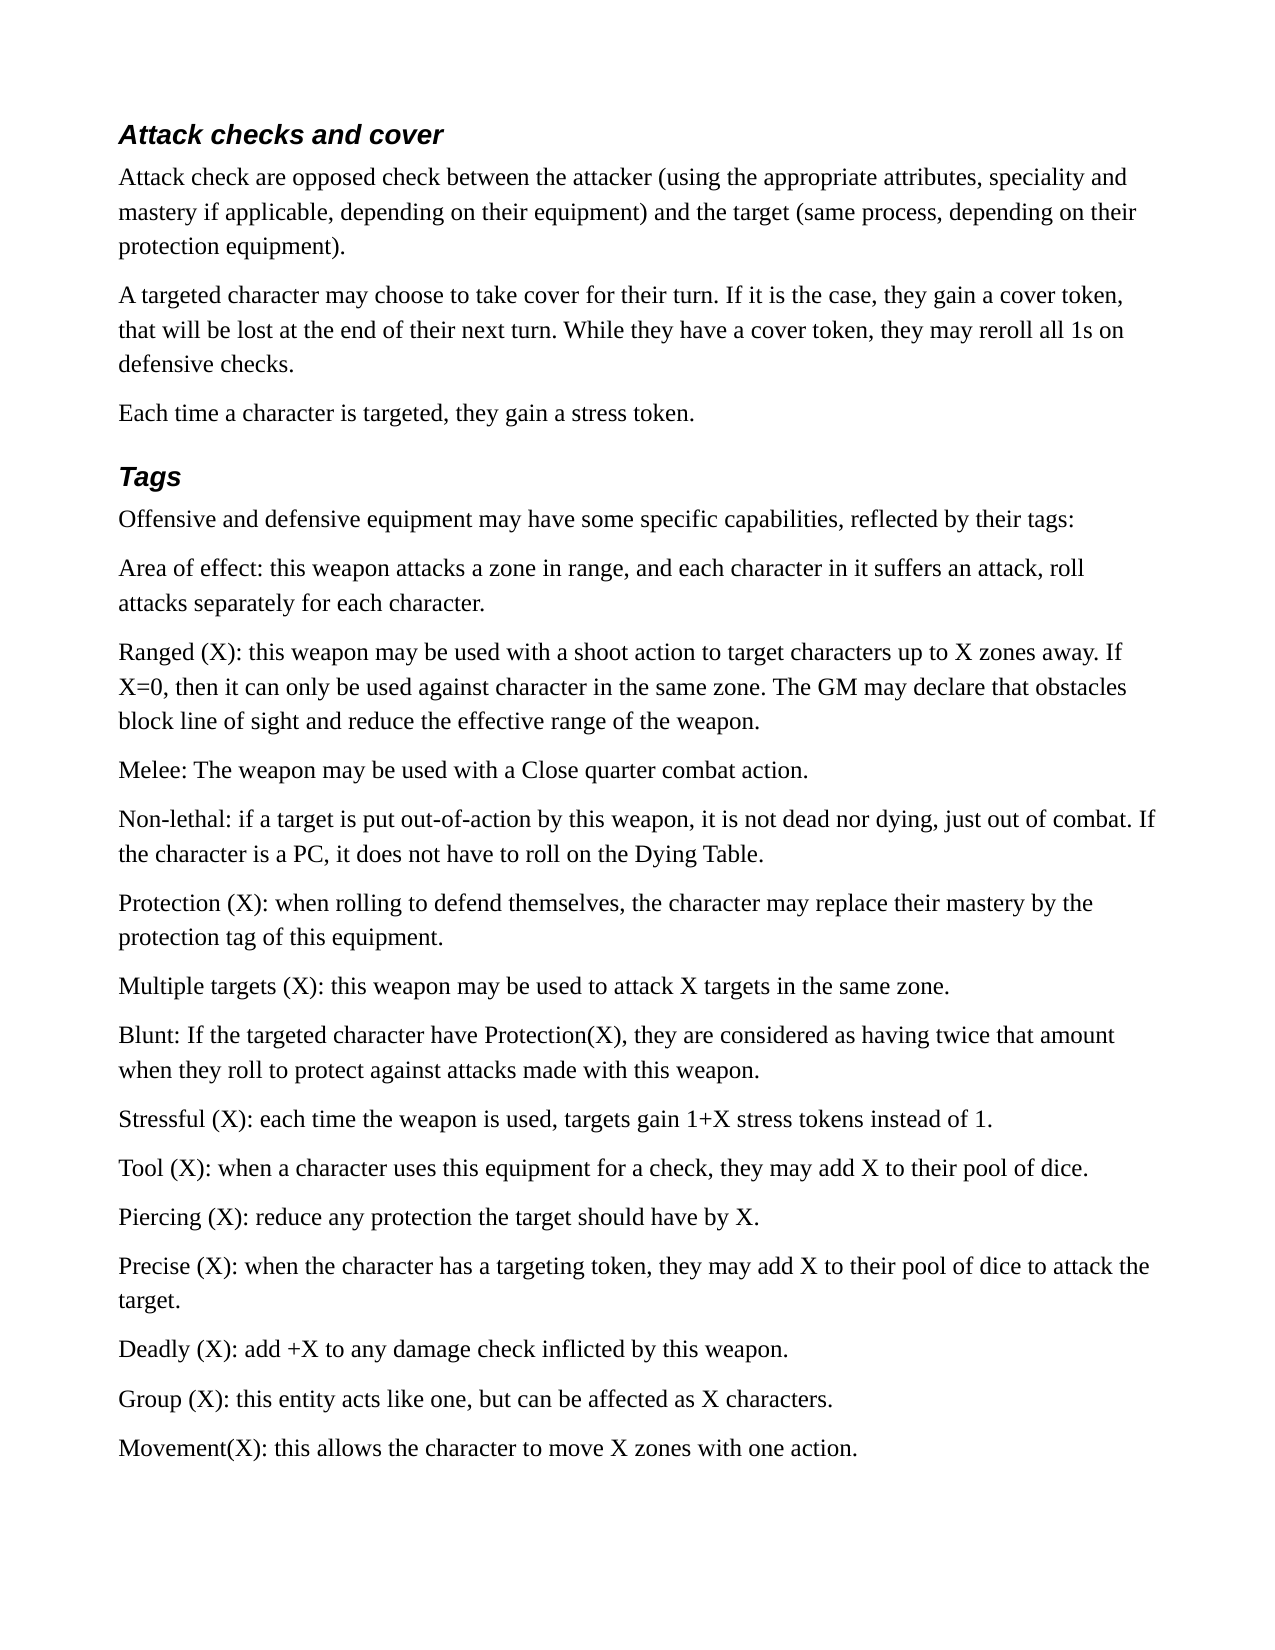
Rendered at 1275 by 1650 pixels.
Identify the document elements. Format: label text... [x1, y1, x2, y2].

text Precise (X): when the character has a targeting token, they may add X to their pool of dice to attack the target. [118, 1251, 1157, 1314]
text Offensive and defensive equipment may have some specific capabilities, reflected by their tags: [118, 504, 1157, 533]
text Blunt: If the targeted character have Protection(X), they are considered as having twice that amount when they roll to protect against attacks made with this weapon. [118, 1020, 1157, 1083]
text Deadly (X): add +X to any damage check inflicted by this weapon. [118, 1334, 1157, 1363]
text Group (X): this entity acts like one, but can be affected as X characters. [118, 1384, 1157, 1412]
subtitle Tags [118, 460, 1157, 492]
text Stressful (X): each time the weapon is used, targets gain 1+X stress tokens instead of 1. [118, 1104, 1157, 1133]
text Area of effect: this weapon attacks a zone in range, and each character in it suffers an attack, roll attacks separately for each character. [118, 553, 1157, 617]
text Attack check are opposed check between the attacker (using the appropriate attributes, speciality and mastery if applicable, depending on their equipment) and the target (same process, depending on their protection equipment). [118, 162, 1157, 260]
text Multiple targets (X): this weapon may be used to attack X targets in the same zone. [118, 971, 1157, 1000]
text Each time a character is targeted, they gain a stress token. [118, 398, 1157, 427]
text Movement(X): this allows the character to move X zones with one action. [118, 1433, 1157, 1461]
text Piercing (X): reduce any protection the target should have by X. [118, 1202, 1157, 1231]
text Tool (X): when a character uses this equipment for a check, they may add X to their pool of dice. [118, 1153, 1157, 1182]
subtitle Attack checks and cover [118, 118, 1157, 150]
text Ranged (X): this weapon may be used with a shoot action to target characters up to X zones away. If X=0, then it can only be used against character in the same zone. The GM may declare that obstacles block line of sight and reduce the effective range of the weapon. [118, 637, 1157, 735]
text Protection (X): when rolling to defend themselves, the character may replace their mastery by the protection tag of this equipment. [118, 888, 1157, 951]
text A targeted character may choose to take cover for their turn. If it is the case, they gain a cover token, that will be lost at the end of their next turn. While they have a cover token, they may reroll all 1s on defensive checks. [118, 281, 1157, 378]
text Melee: The weapon may be used with a Close quarter combat action. [118, 755, 1157, 784]
text Non-lethal: if a target is put out-of-action by this weapon, it is not dead nor dying, just out of combat. If the character is a PC, it does not have to roll on the Dying Table. [118, 804, 1157, 867]
